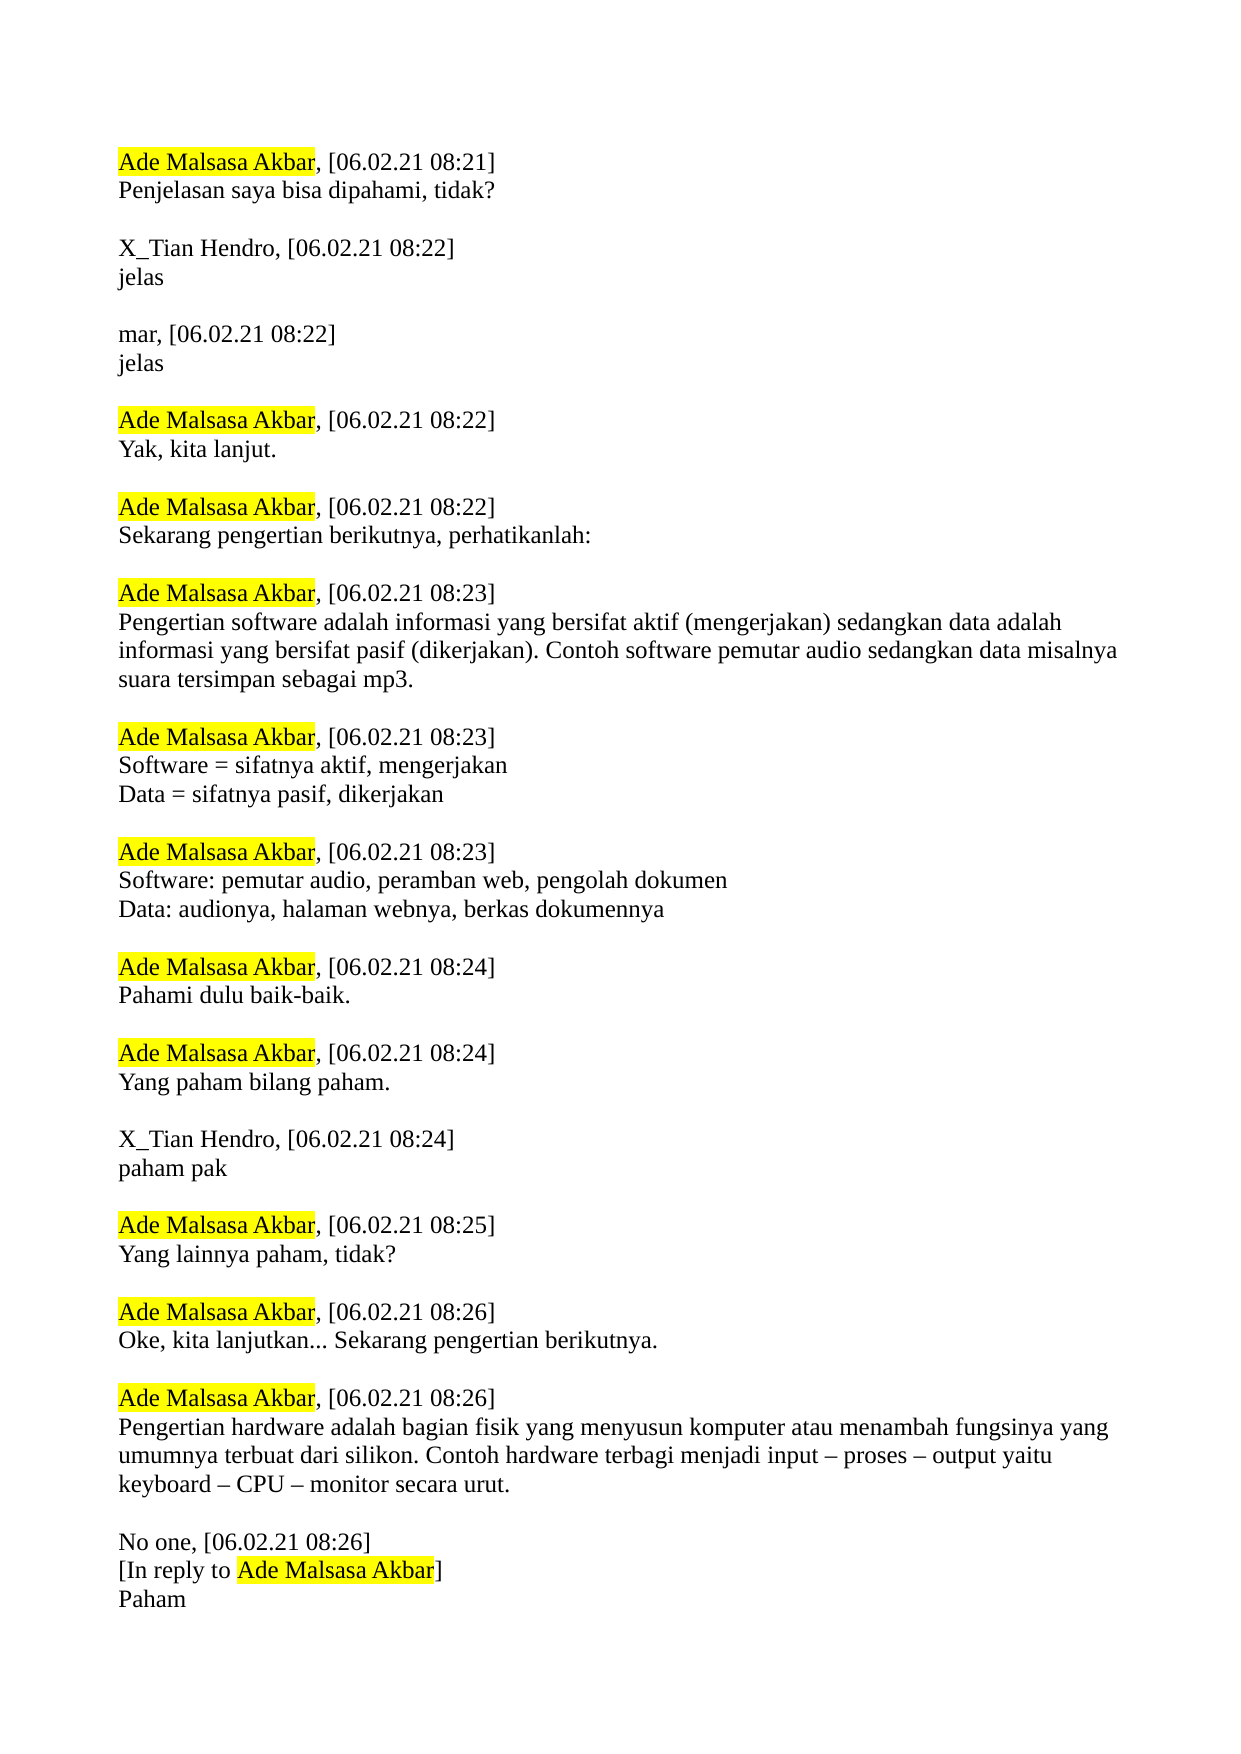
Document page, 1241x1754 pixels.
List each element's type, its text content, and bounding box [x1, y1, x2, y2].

text Yak, kita lanjut. [118, 434, 1122, 463]
text Ade Malsasa Akbar, [06.02.21 08:21] [118, 147, 1122, 176]
text Paham [118, 1584, 1122, 1613]
text Oke, kita lanjutkan... Sekarang pengertian berikutnya. [118, 1326, 1122, 1354]
text jelas [118, 262, 1122, 291]
text Pahami dulu baik-baik. [118, 981, 1122, 1009]
text Ade Malsasa Akbar, [06.02.21 08:24] [118, 952, 1122, 981]
text Software: pemutar audio, peramban web, pengolah dokumen [118, 866, 1122, 894]
text No one, [06.02.21 08:26] [118, 1527, 1122, 1556]
text Data = sifatnya pasif, dikerjakan [118, 779, 1122, 808]
text Ade Malsasa Akbar, [06.02.21 08:26] [118, 1297, 1122, 1326]
text X_Tian Hendro, [06.02.21 08:24] [118, 1124, 1122, 1153]
text Pengertian software adalah informasi yang bersifat aktif (mengerjakan) sedangkan data adalah informasi yang bersifat pasif (dikerjakan). Contoh software pemutar audio sedangkan data misalnya suara tersimpan sebagai mp3. [118, 607, 1122, 693]
text jelas [118, 348, 1122, 377]
text Ade Malsasa Akbar, [06.02.21 08:26] [118, 1383, 1122, 1412]
text X_Tian Hendro, [06.02.21 08:22] [118, 233, 1122, 262]
text Ade Malsasa Akbar, [06.02.21 08:22] [118, 492, 1122, 521]
text Pengertian hardware adalah bagian fisik yang menyusun komputer atau menambah fungsinya yang umumnya terbuat dari silikon. Contoh hardware terbagi menjadi input – proses – output yaitu keyboard – CPU – monitor secara urut. [118, 1412, 1122, 1498]
text Ade Malsasa Akbar, [06.02.21 08:23] [118, 837, 1122, 866]
text Software = sifatnya aktif, mengerjakan [118, 751, 1122, 779]
text Ade Malsasa Akbar, [06.02.21 08:23] [118, 722, 1122, 751]
text Ade Malsasa Akbar, [06.02.21 08:25] [118, 1211, 1122, 1239]
text Ade Malsasa Akbar, [06.02.21 08:22] [118, 406, 1122, 434]
text Sekarang pengertian berikutnya, perhatikanlah: [118, 521, 1122, 549]
text [In reply to Ade Malsasa Akbar] [118, 1556, 1122, 1584]
text paham pak [118, 1153, 1122, 1182]
text Yang lainnya paham, tidak? [118, 1239, 1122, 1268]
text Ade Malsasa Akbar, [06.02.21 08:24] [118, 1038, 1122, 1067]
text Yang paham bilang paham. [118, 1067, 1122, 1096]
text mar, [06.02.21 08:22] [118, 319, 1122, 348]
text Penjelasan saya bisa dipahami, tidak? [118, 176, 1122, 204]
text Ade Malsasa Akbar, [06.02.21 08:23] [118, 578, 1122, 607]
text Data: audionya, halaman webnya, berkas dokumennya [118, 894, 1122, 923]
